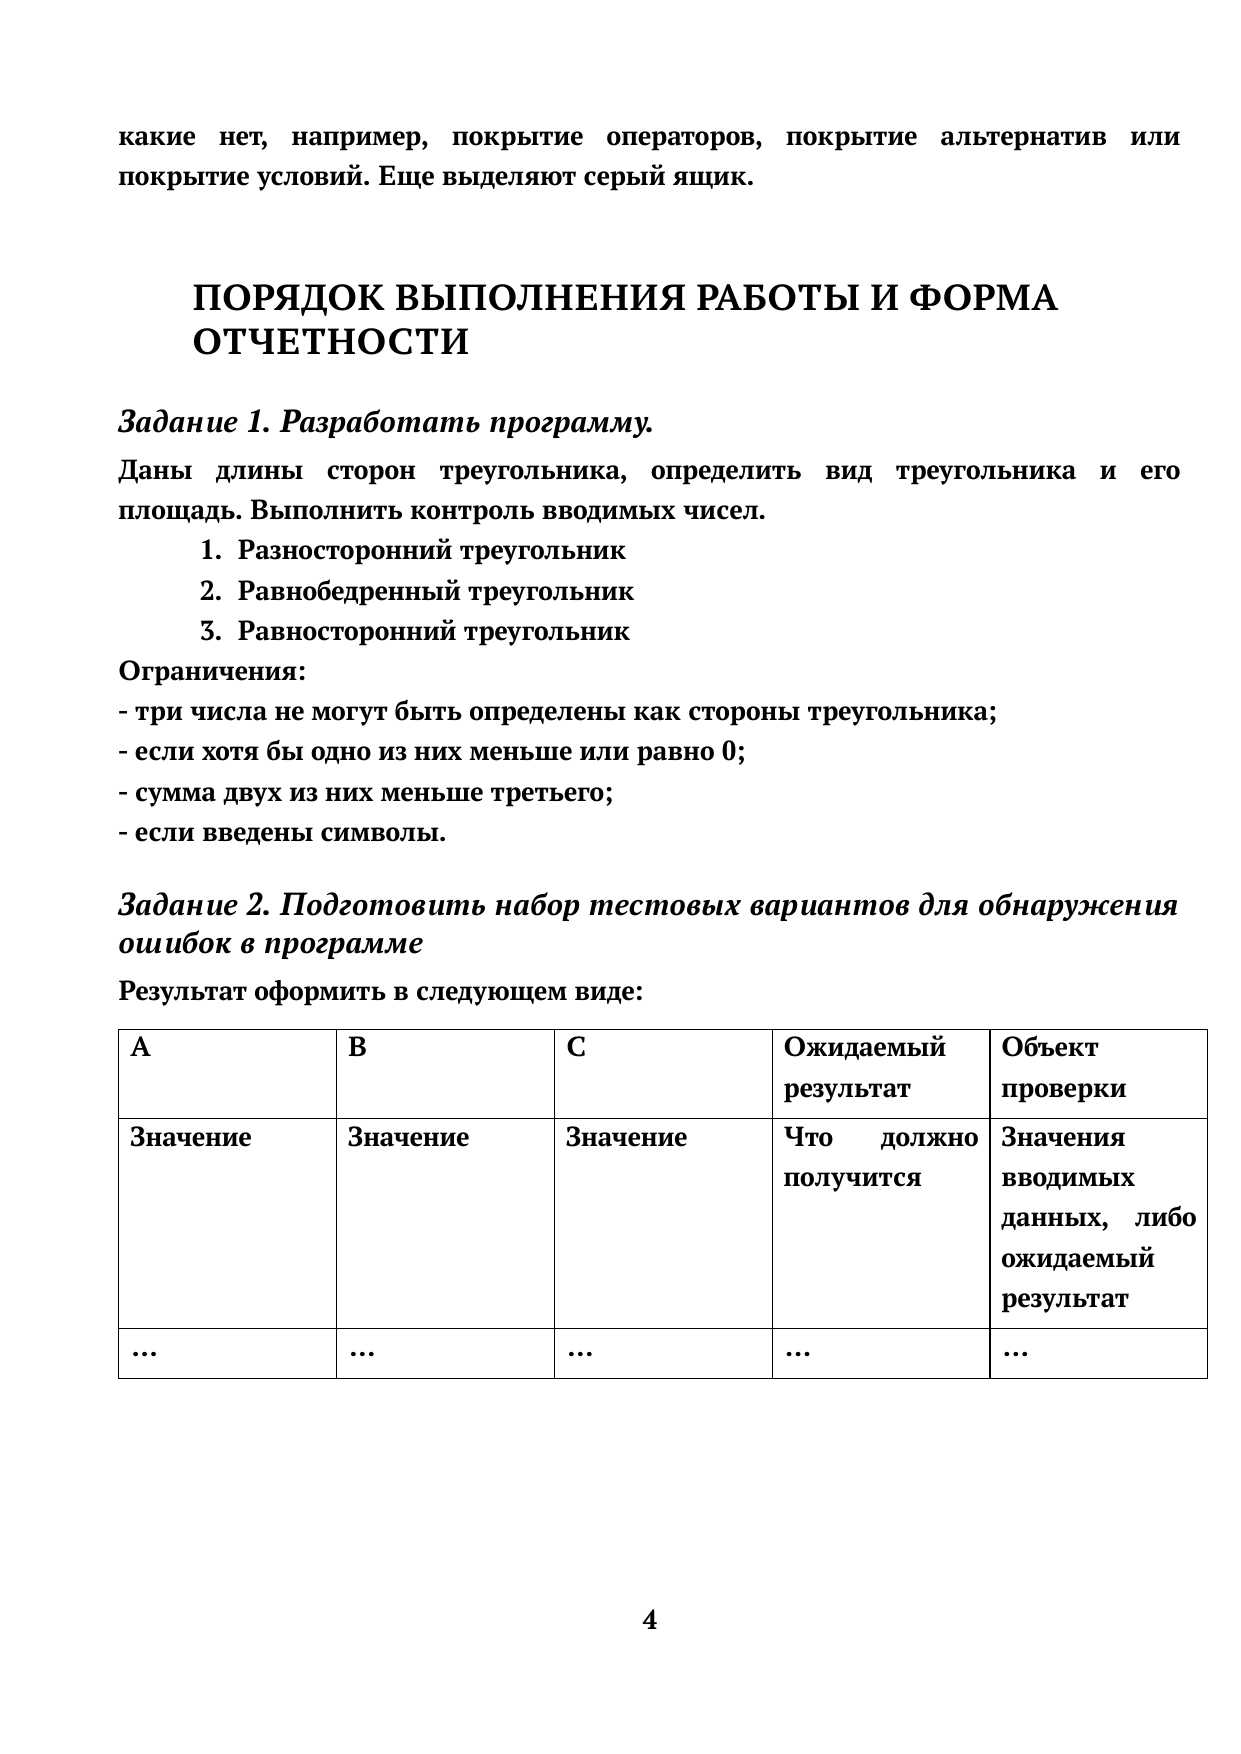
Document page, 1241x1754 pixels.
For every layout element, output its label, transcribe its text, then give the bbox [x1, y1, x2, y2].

subtitle Задание 1. Разработать программу. [118, 401, 1181, 439]
table_cell … [991, 1329, 1207, 1378]
table_cell … [337, 1329, 554, 1378]
text Результат оформить в следующем виде: [118, 973, 1181, 1007]
table_header А [119, 1030, 336, 1118]
table_header Ожидаемый результат [773, 1030, 989, 1118]
text - если введены символы. [118, 814, 1181, 847]
table_cell … [773, 1329, 989, 1378]
table_cell Что должно получится [773, 1119, 989, 1328]
table_cell Значение [119, 1119, 336, 1328]
table_cell … [555, 1329, 772, 1378]
table_cell Значения вводимых данных, либо ожидаемый результат [991, 1119, 1207, 1328]
text - три числа не могут быть определены как стороны треугольника; - если хотя бы одно из них меньше или равно 0; - сумма двух из них меньше третьего; [118, 693, 1181, 807]
list Равносторонний треугольник [200, 613, 1181, 646]
table_cell … [119, 1329, 336, 1378]
text Даны длины сторон треугольника, определить вид треугольника и его площадь. Выполнить контроль вводимых чисел. [118, 452, 1181, 526]
list Равнобедренный треугольник [200, 573, 1181, 606]
table_header В [337, 1030, 554, 1118]
table_cell Значение [337, 1119, 554, 1328]
text какие нет, например, покрытие операторов, покрытие альтернатив или покрытие условий. Еще выделяют серый ящик. [118, 118, 1181, 192]
subtitle ПОРЯДОК ВЫПОЛНЕНИЯ РАБОТЫ И ФОРМА ОТЧЕТНОСТИ [192, 274, 1181, 362]
list Разносторонний треугольник [200, 532, 1181, 566]
table_cell Значение [555, 1119, 772, 1328]
subtitle Задание 2. Подготовить набор тестовых вариантов для обнаружения ошибок в программе [118, 883, 1181, 961]
table_header Объект проверки [991, 1030, 1207, 1118]
text Ограничения: [118, 653, 1181, 687]
table_header С [555, 1030, 772, 1118]
